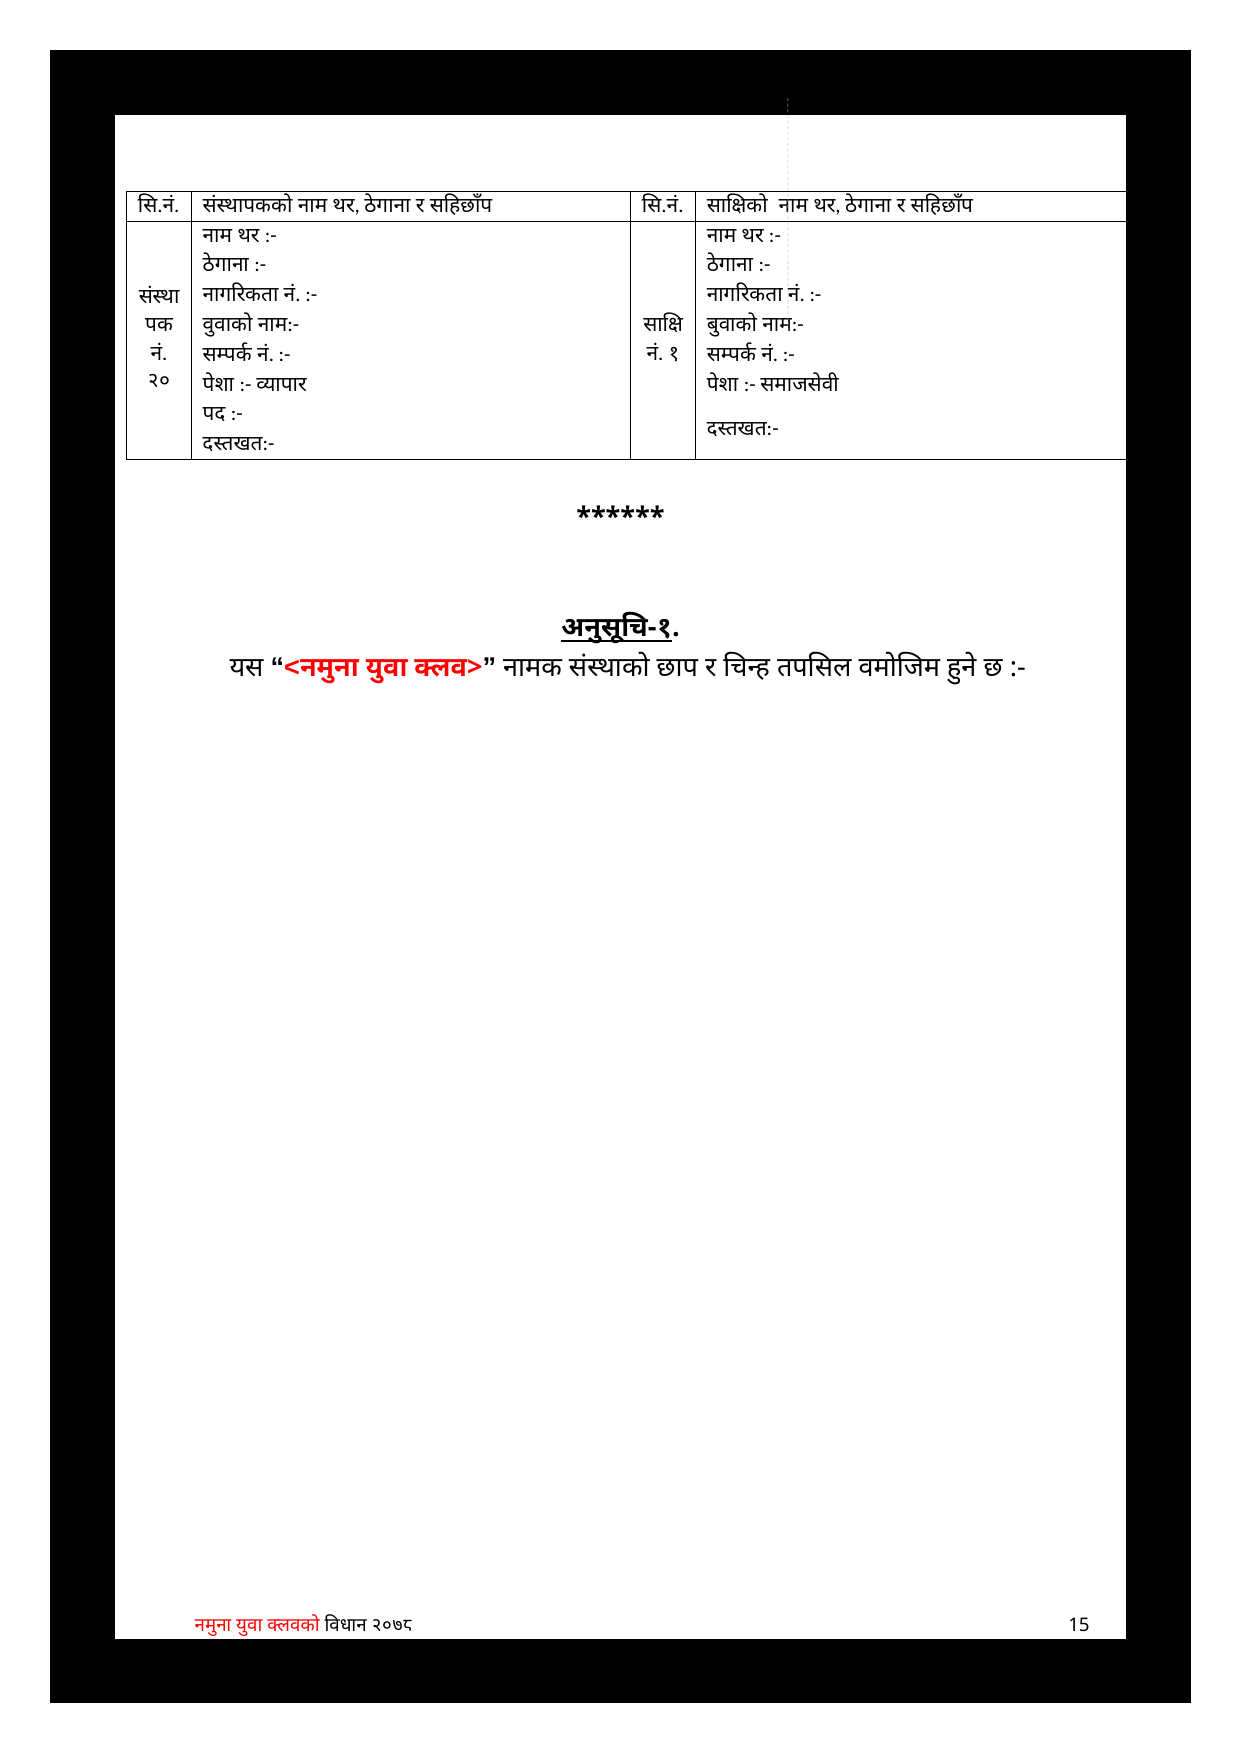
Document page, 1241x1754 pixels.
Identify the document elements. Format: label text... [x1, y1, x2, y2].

text ****** [115, 497, 1126, 534]
table_cell दस्तखत:- [696, 400, 1126, 459]
table_cell दस्तखत:- [192, 429, 630, 459]
table_cell पेशा :- व्यापार [192, 370, 630, 399]
table_cell पद :- [192, 400, 630, 429]
table_cell नागरिकता नं. :- [696, 280, 1126, 310]
table_header सि.नं. [631, 192, 695, 221]
table_cell बुवाको नाम:- [696, 310, 1126, 340]
table_cell पेशा :- समाजसेवी [696, 370, 1126, 399]
table_header संस्थापकको नाम थर, ठेगाना र सहिछाँप [192, 192, 630, 221]
table_cell सम्पर्क नं. :- [696, 340, 1126, 370]
table_cell साक्षि नं. १ [631, 222, 695, 459]
table_cell ठेगाना :- [696, 251, 1126, 280]
table_header सि.नं. [127, 192, 191, 221]
table_cell वुवाको नाम:- [192, 310, 630, 340]
table_cell नागरिकता नं. :- [192, 280, 630, 310]
table_cell नाम थर :- [696, 222, 1126, 251]
table_cell सम्पर्क नं. :- [192, 340, 630, 370]
table_header साक्षिको नाम थर, ठेगाना र सहिछाँप [696, 192, 1126, 221]
table_cell संस्थापक नं. २० [127, 222, 191, 459]
table_cell ठेगाना :- [192, 251, 630, 280]
text अनुसूचि-१. [115, 608, 1126, 648]
text यस “<नमुना युवा क्लव>” नामक संस्थाको छाप र चिन्ह तपसिल वमोजिम हुने छ :- [115, 648, 1126, 688]
table_cell नाम थर :- [192, 222, 630, 251]
